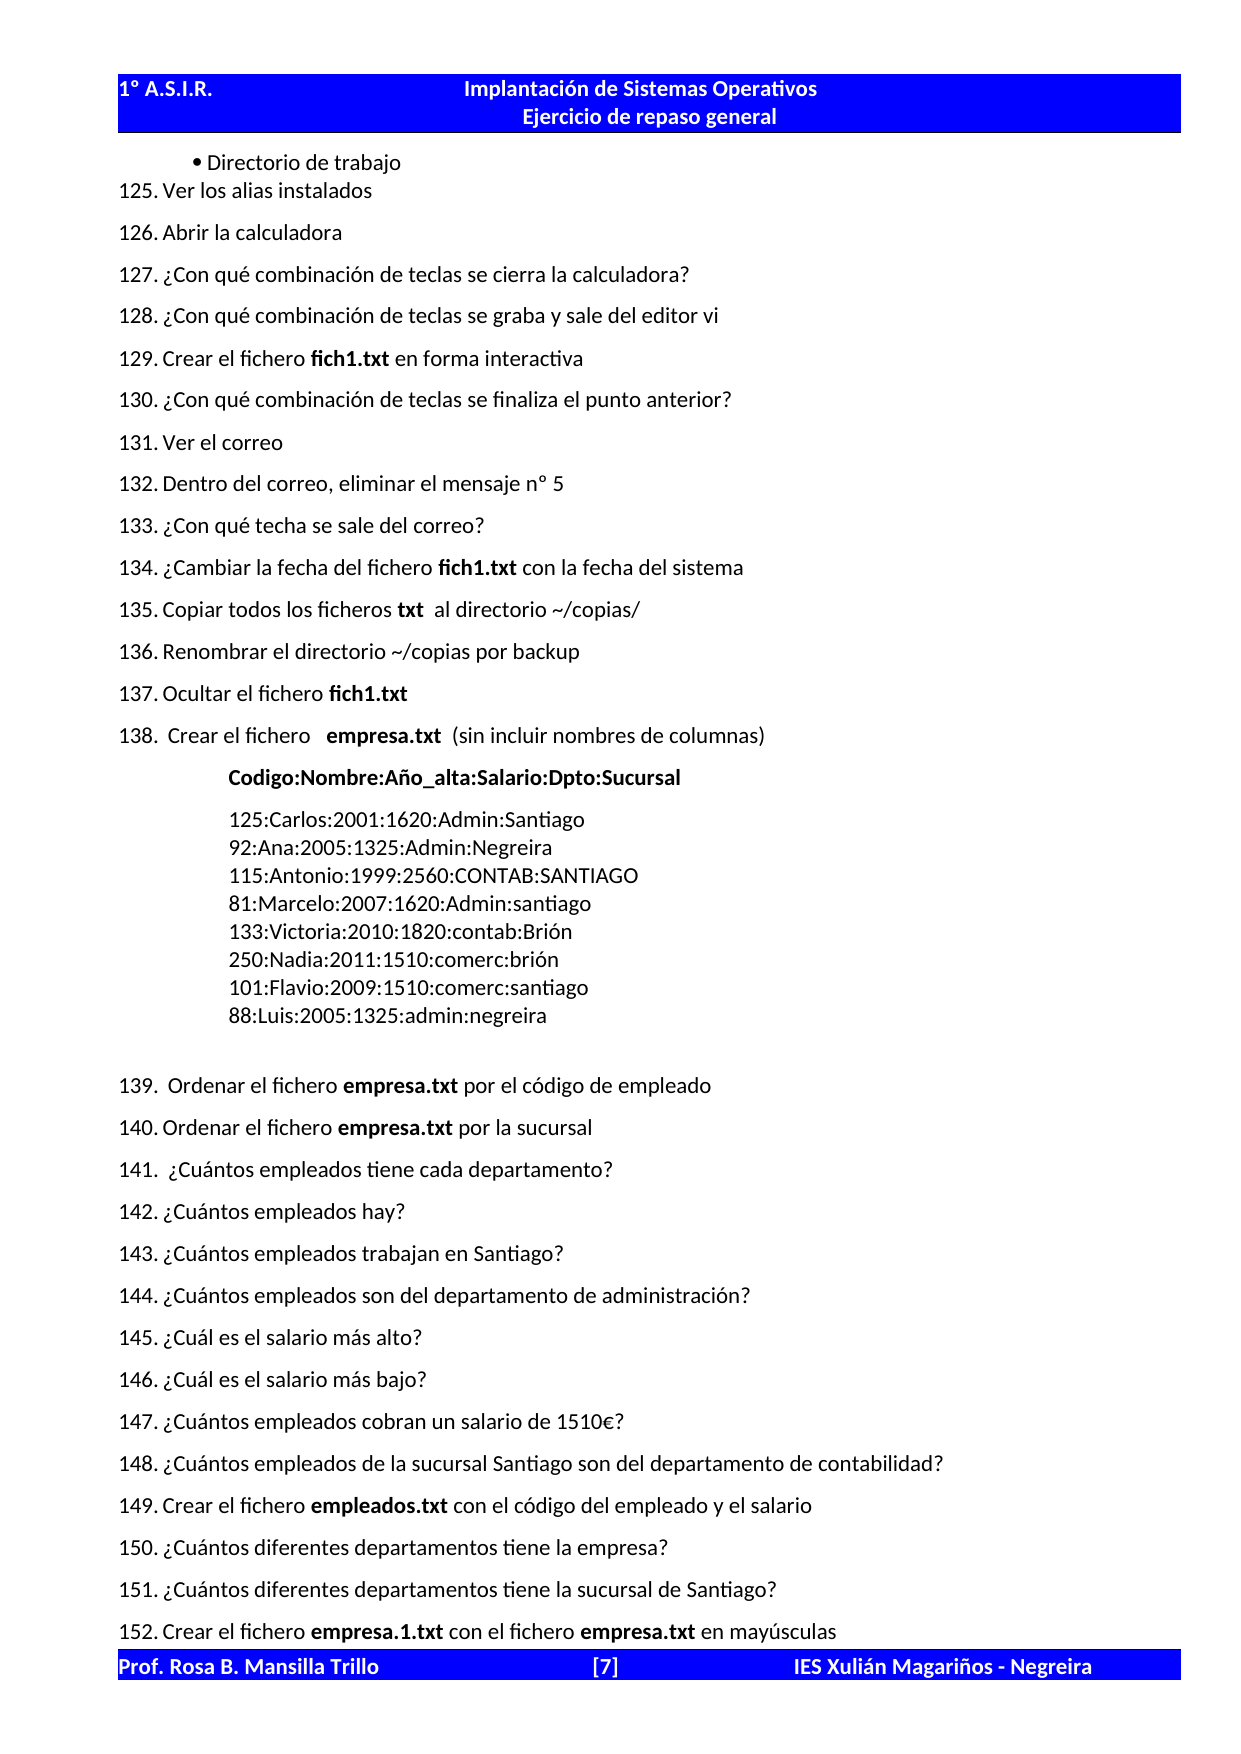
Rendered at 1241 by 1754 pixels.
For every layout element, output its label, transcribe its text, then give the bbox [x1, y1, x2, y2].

list ¿Con qué techa se sale del correo? [118, 512, 1181, 539]
list Directorio de trabajo [193, 148, 1181, 176]
list Ver los alias instalados [118, 176, 1181, 204]
list Crear el fichero fich1.txt en forma interactiva [118, 344, 1181, 372]
list ¿Cuántos empleados cobran un salario de 1510€? [118, 1407, 1181, 1435]
list ¿Cuántos empleados son del departamento de administración? [118, 1281, 1181, 1309]
list Ver el correo [118, 428, 1181, 456]
list ¿Cuántos empleados trabajan en Santiago? [118, 1239, 1181, 1267]
text 115:Antonio:1999:2560:CONTAB:SANTIAGO [228, 861, 1181, 889]
list ¿Cuántos empleados tiene cada departamento? [118, 1156, 1181, 1183]
text 250:Nadia:2011:1510:comerc:brión [228, 946, 1181, 973]
list Renombrar el directorio ~/copias por backup [118, 637, 1181, 666]
text 92:Ana:2005:1325:Admin:Negreira [228, 833, 1181, 861]
list ¿Cuántos diferentes departamentos tiene la empresa? [118, 1533, 1181, 1561]
list Ordenar el fichero empresa.txt por el código de empleado [118, 1072, 1181, 1099]
list ¿Cambiar la fecha del fichero fich1.txt con la fecha del sistema [118, 553, 1181, 582]
list ¿Con qué combinación de teclas se graba y sale del editor vi [118, 302, 1181, 330]
list ¿Cuántos empleados hay? [118, 1197, 1181, 1226]
text 125:Carlos:2001:1620:Admin:Santiago [228, 805, 1181, 833]
list Crear el fichero empresa.1.txt con el fichero empresa.txt en mayúsculas [118, 1617, 1181, 1645]
text Codigo:Nombre:Año_alta:Salario:Dpto:Sucursal [228, 763, 1181, 791]
list Ocultar el fichero fich1.txt [118, 679, 1181, 707]
text 81:Marcelo:2007:1620:Admin:santiago [228, 889, 1181, 917]
list Abrir la calculadora [118, 218, 1181, 246]
list Ordenar el fichero empresa.txt por la sucursal [118, 1113, 1181, 1142]
list Dentro del correo, eliminar el mensaje nº 5 [118, 469, 1181, 498]
list Copiar todos los ficheros txt al directorio ~/copias/ [118, 596, 1181, 623]
list ¿Cuál es el salario más bajo? [118, 1365, 1181, 1393]
list ¿Cuántos empleados de la sucursal Santiago son del departamento de contabilidad? [118, 1449, 1181, 1477]
text 88:Luis:2005:1325:admin:negreira [228, 1002, 1181, 1029]
text 101:Flavio:2009:1510:comerc:santiago [228, 973, 1181, 1002]
list Crear el fichero empleados.txt con el código del empleado y el salario [118, 1491, 1181, 1519]
list ¿Cuál es el salario más alto? [118, 1323, 1181, 1351]
list ¿Cuántos diferentes departamentos tiene la sucursal de Santiago? [118, 1575, 1181, 1603]
list Crear el fichero empresa.txt (sin incluir nombres de columnas) [118, 721, 1181, 749]
text 133:Victoria:2010:1820:contab:Brión [228, 917, 1181, 946]
list ¿Con qué combinación de teclas se finaliza el punto anterior? [118, 386, 1181, 414]
list ¿Con qué combinación de teclas se cierra la calculadora? [118, 260, 1181, 288]
